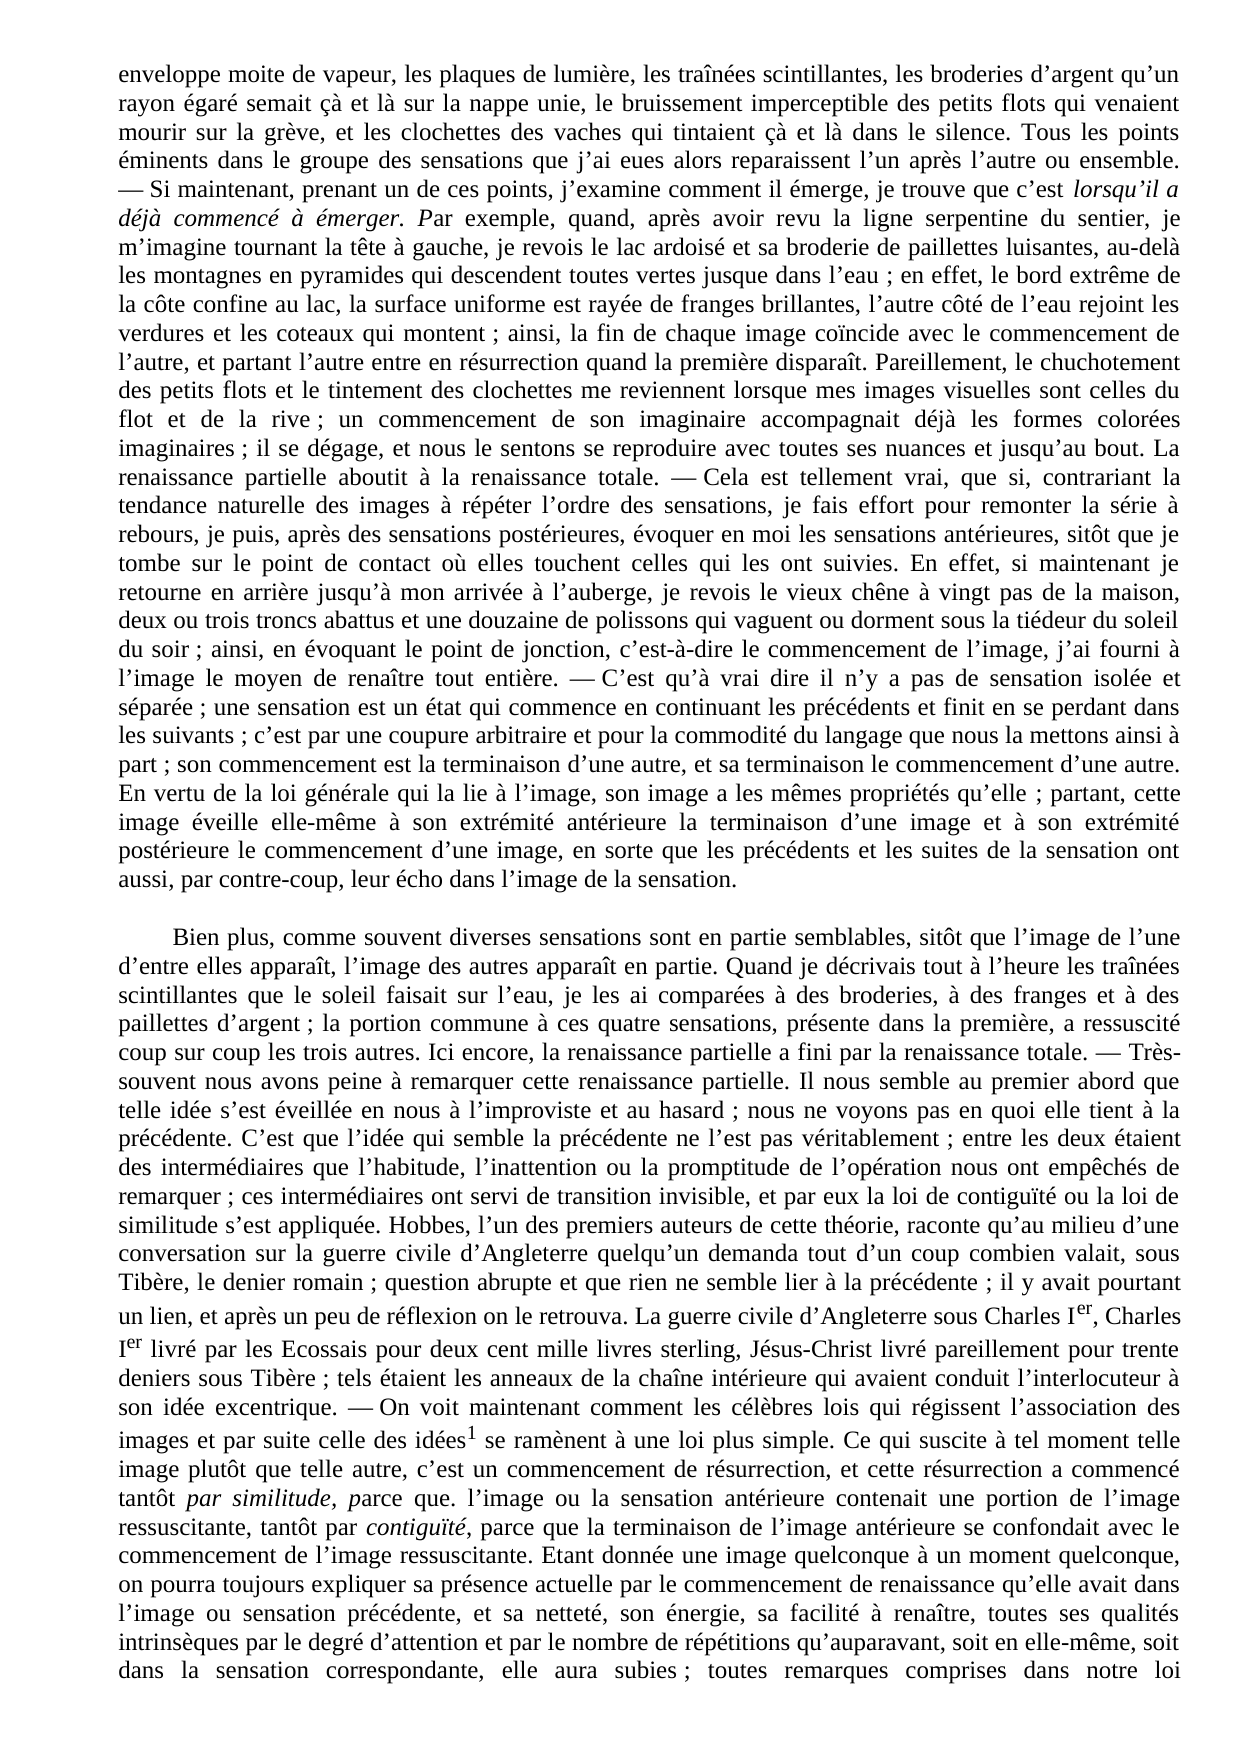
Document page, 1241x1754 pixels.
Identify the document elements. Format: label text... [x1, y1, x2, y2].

text Bien plus, comme souvent diverses sensations sont en partie semblables, sitôt que l’image de l’une d’entre elles apparaît, l’image des autres apparaît en partie. Quand je décrivais tout à l’heure les traînées scintillantes que le soleil faisait sur l’eau, je les ai comparées à des broderies, à des franges et à des paillettes d’argent ; la portion commune à ces quatre sensations, présente dans la première, a ressuscité coup sur coup les trois autres. Ici encore, la renaissance partielle a fini par la renaissance totale. — Très-souvent nous avons peine à remarquer cette renaissance partielle. Il nous semble au premier abord que telle idée s’est éveillée en nous à l’improviste et au hasard ; nous ne voyons pas en quoi elle tient à la précédente. C’est que l’idée qui semble la précédente ne l’est pas véritablement ; entre les deux étaient des intermédiaires que l’habitude, l’inattention ou la promptitude de l’opération nous ont empêchés de remarquer ; ces intermédiaires ont servi de transition invisible, et par eux la loi de contiguïté ou la loi de similitude s’est appliquée. Hobbes, l’un des premiers auteurs de cette théorie, raconte qu’au milieu d’une conversation sur la guerre civile d’Angleterre quelqu’un demanda tout d’un coup combien valait, sous Tibère, le denier romain ; question abrupte et que rien ne semble lier à la précédente ; il y avait pourtant un lien, et après un peu de réflexion on le retrouva. La guerre civile d’Angleterre sous Charles Ier, Charles Ier livré par les Ecossais pour deux cent mille livres sterling, Jésus-Christ livré pareillement pour trente deniers sous Tibère ; tels étaient les anneaux de la chaîne intérieure qui avaient conduit l’interlocuteur à son idée excentrique. — On voit maintenant comment les célèbres lois qui régissent l’association des images et par suite celle des idées1 se ramènent à une loi plus simple. Ce qui suscite à tel moment telle image plutôt que telle autre, c’est un commencement de résurrection, et cette résurrection a commencé tantôt par similitude, parce que. l’image ou la sensation antérieure contenait une portion de l’image ressuscitante, tantôt par contiguïté, parce que la terminaison de l’image antérieure se confondait avec le commencement de l’image ressuscitante. Etant donnée une image quelconque à un moment quelconque, on pourra toujours expliquer sa présence actuelle par le commencement de renaissance qu’elle avait dans l’image ou sensation précédente, et sa netteté, son énergie, sa facilité à renaître, toutes ses qualités intrinsèques par le degré d’attention et par le nombre de répétitions qu’auparavant, soit en elle-même, soit dans la sensation correspondante, elle aura subies ; toutes remarques comprises dans notre loi [118, 922, 1181, 1684]
text enveloppe moite de vapeur, les plaques de lumière, les traînées scintillantes, les broderies d’argent qu’un rayon égaré semait çà et là sur la nappe unie, le bruissement imperceptible des petits flots qui venaient mourir sur la grève, et les clochettes des vaches qui tintaient çà et là dans le silence. Tous les points éminents dans le groupe des sensations que j’ai eues alors reparaissent l’un après l’autre ou ensemble. — Si maintenant, prenant un de ces points, j’examine comment il émerge, je trouve que c’est lorsqu’il a déjà commencé à émerger. Par exemple, quand, après avoir revu la ligne serpentine du sentier, je m’imagine tournant la tête à gauche, je revois le lac ardoisé et sa broderie de paillettes luisantes, au-delà les montagnes en pyramides qui descendent toutes vertes jusque dans l’eau ; en effet, le bord extrême de la côte confine au lac, la surface uniforme est rayée de franges brillantes, l’autre côté de l’eau rejoint les verdures et les coteaux qui montent ; ainsi, la fin de chaque image coïncide avec le commencement de l’autre, et partant l’autre entre en résurrection quand la première disparaît. Pareillement, le chuchotement des petits flots et le tintement des clochettes me reviennent lorsque mes images visuelles sont celles du flot et de la rive ; un commencement de son imaginaire accompagnait déjà les formes colorées imaginaires ; il se dégage, et nous le sentons se reproduire avec toutes ses nuances et jusqu’au bout. La renaissance partielle aboutit à la renaissance totale. — Cela est tellement vrai, que si, contrariant la tendance naturelle des images à répéter l’ordre des sensations, je fais effort pour remonter la série à rebours, je puis, après des sensations postérieures, évoquer en moi les sensations antérieures, sitôt que je tombe sur le point de contact où elles touchent celles qui les ont suivies. En effet, si maintenant je retourne en arrière jusqu’à mon arrivée à l’auberge, je revois le vieux chêne à vingt pas de la maison, deux ou trois troncs abattus et une douzaine de polissons qui vaguent ou dorment sous la tiédeur du soleil du soir ; ainsi, en évoquant le point de jonction, c’est-à-dire le commencement de l’image, j’ai fourni à l’image le moyen de renaître tout entière. — C’est qu’à vrai dire il n’y a pas de sensation isolée et séparée ; une sensation est un état qui commence en continuant les précédents et finit en se perdant dans les suivants ; c’est par une coupure arbitraire et pour la commodité du langage que nous la mettons ainsi à part ; son commencement est la terminaison d’une autre, et sa terminaison le commencement d’une autre. En vertu de la loi générale qui la lie à l’image, son image a les mêmes propriétés qu’elle ; partant, cette image éveille elle-même à son extrémité antérieure la terminaison d’une image et à son extrémité postérieure le commencement d’une image, en sorte que les précédents et les suites de la sensation ont aussi, par contre-coup, leur écho dans l’image de la sensation. [118, 59, 1181, 893]
